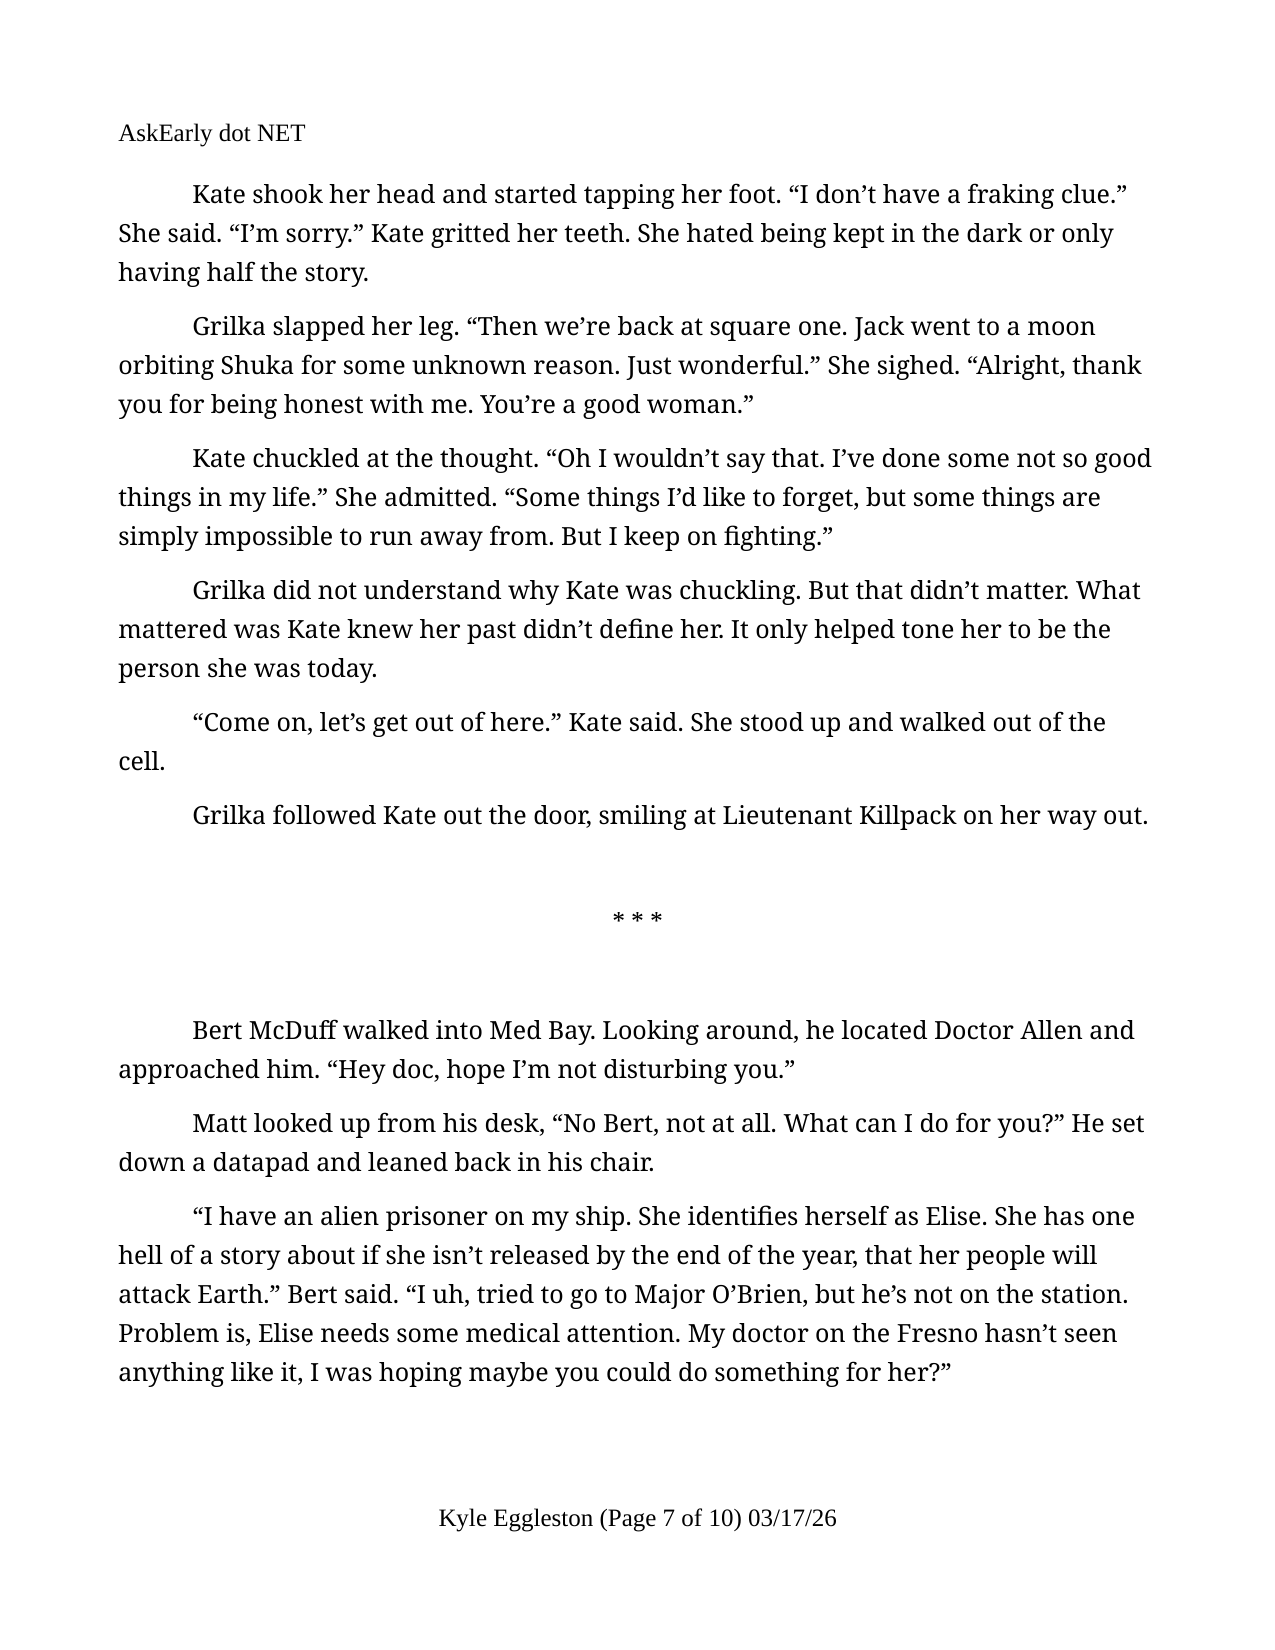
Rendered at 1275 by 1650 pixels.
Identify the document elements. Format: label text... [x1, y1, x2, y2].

text Grilka slapped her leg. “Then we’re back at square one. Jack went to a moon orbiting Shuka for some unknown reason. Just wonderful.” She sighed. “Alright, thank you for being honest with me. You’re a good woman.” [118, 308, 1157, 421]
text Kate chuckled at the thought. “Oh I wouldn’t say that. I’ve done some not so good things in my life.” She admitted. “Some things I’d like to forget, but some things are simply impossible to run away from. But I keep on fighting.” [118, 441, 1157, 553]
text “I have an alien prisoner on my ship. She identifies herself as Elise. She has one hell of a story about if she isn’t released by the end of the year, that her people will attack Earth.” Bert said. “I uh, tried to go to Major O’Brien, but he’s not on the station. Problem is, Elise needs some medical attention. My doctor on the Fresno hasn’t seen anything like it, I was hoping maybe you could do something for her?” [118, 1198, 1157, 1389]
text Grilka followed Kate out the door, smiling at Lieutenant Killpack on her way out. [118, 798, 1157, 832]
text “Come on, let’s get out of here.” Kate said. She stood up and walked out of the cell. [118, 705, 1157, 778]
text Grilka did not understand why Kate was chuckling. But that didn’t matter. What mattered was Kate knew her past didn’t define her. It only helped tone her to be the person she was today. [118, 573, 1157, 685]
text Bert McDuff walked into Med Bay. Looking around, he located Doctor Allen and approached him. “Hey doc, hope I’m not disturbing you.” [118, 1013, 1157, 1086]
text * * * [118, 905, 1157, 939]
text Kate shook her head and started tapping her foot. “I don’t have a fraking clue.” She said. “I’m sorry.” Kate gritted her teeth. She hated being kept in the dark or only having half the story. [118, 176, 1157, 289]
text Matt looked up from his desk, “No Bert, not at all. What can I do for you?” He set down a datapad and leaned back in his chair. [118, 1106, 1157, 1179]
